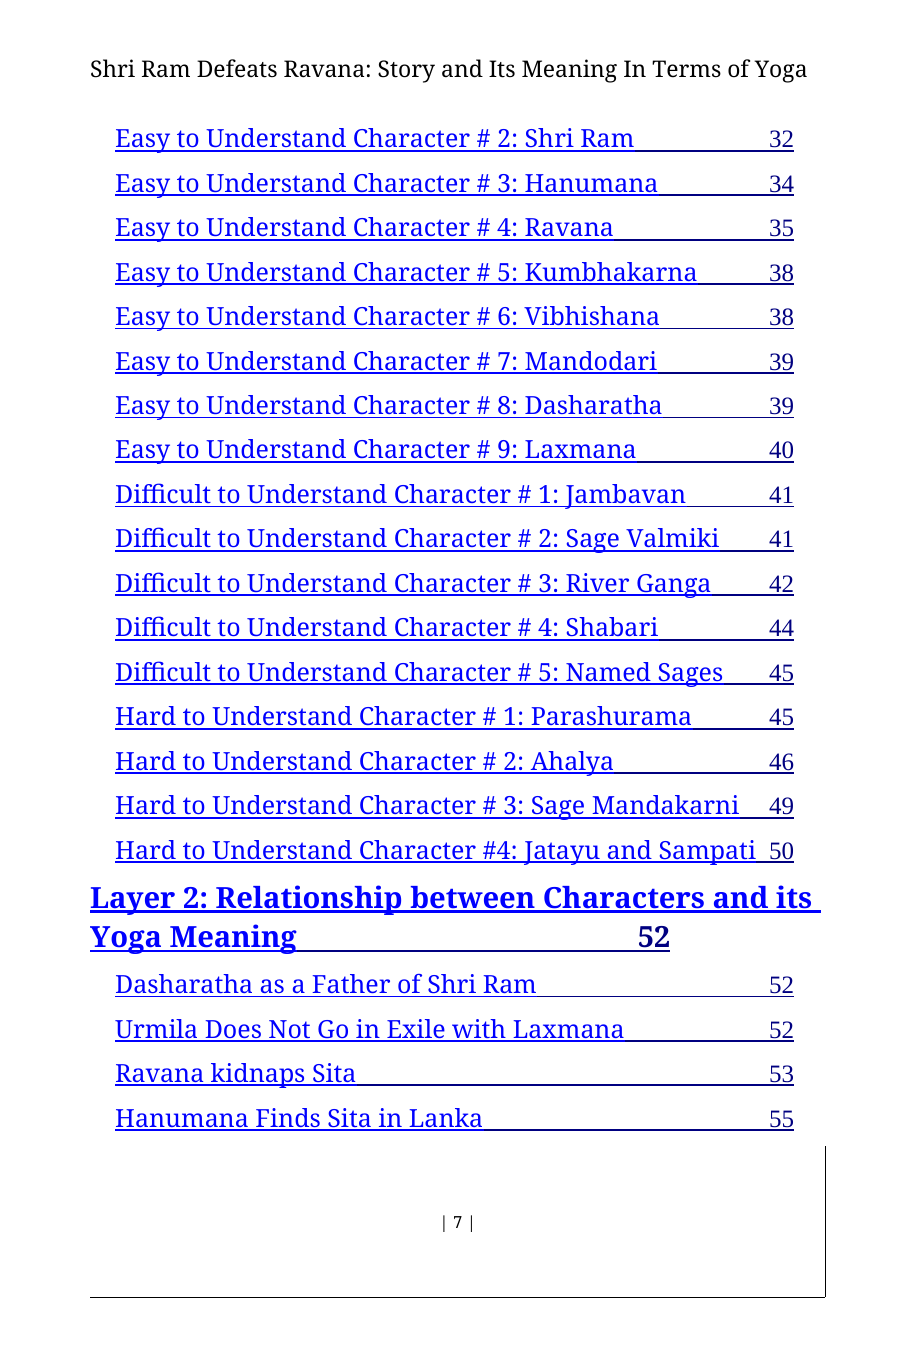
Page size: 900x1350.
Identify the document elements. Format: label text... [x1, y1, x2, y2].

text Urmila Does Not Go in Exile with Laxmana 52 [115, 1011, 825, 1045]
text Hard to Understand Character #4: Jatayu and Sampati 50 [115, 832, 825, 867]
text Hard to Understand Character # 2: Ahalya 46 [115, 743, 825, 778]
text Easy to Understand Character # 4: Ravana 35 [115, 210, 825, 244]
text Easy to Understand Character # 7: Mandodari 39 [115, 343, 825, 377]
text Layer 2: Relationship between Characters and its Yoga Meaning 52 [90, 877, 825, 956]
text Hanumana Finds Sita in Lanka 55 [115, 1100, 825, 1134]
text Hard to Understand Character # 1: Parashurama 45 [115, 699, 825, 733]
text Difficult to Understand Character # 1: Jambavan 41 [115, 477, 825, 511]
text Hard to Understand Character # 3: Sage Mandakarni 49 [115, 788, 825, 822]
text Easy to Understand Character # 2: Shri Ram 32 [115, 121, 825, 155]
text Difficult to Understand Character # 3: River Ganga 42 [115, 566, 825, 600]
text Easy to Understand Character # 6: Vibhishana 38 [115, 299, 825, 333]
text Dasharatha as a Father of Shri Ram 52 [115, 967, 825, 1001]
text Easy to Understand Character # 5: Kumbhakarna 38 [115, 254, 825, 288]
text Difficult to Understand Character # 5: Named Sages 45 [115, 654, 825, 689]
text Easy to Understand Character # 3: Hanumana 34 [115, 165, 825, 199]
text Easy to Understand Character # 9: Laxmana 40 [115, 432, 825, 466]
text Difficult to Understand Character # 2: Sage Valmiki 41 [115, 521, 825, 555]
text Difficult to Understand Character # 4: Shabari 44 [115, 610, 825, 644]
text Ravana kidnaps Sita 53 [115, 1056, 825, 1090]
text Easy to Understand Character # 8: Dasharatha 39 [115, 388, 825, 422]
